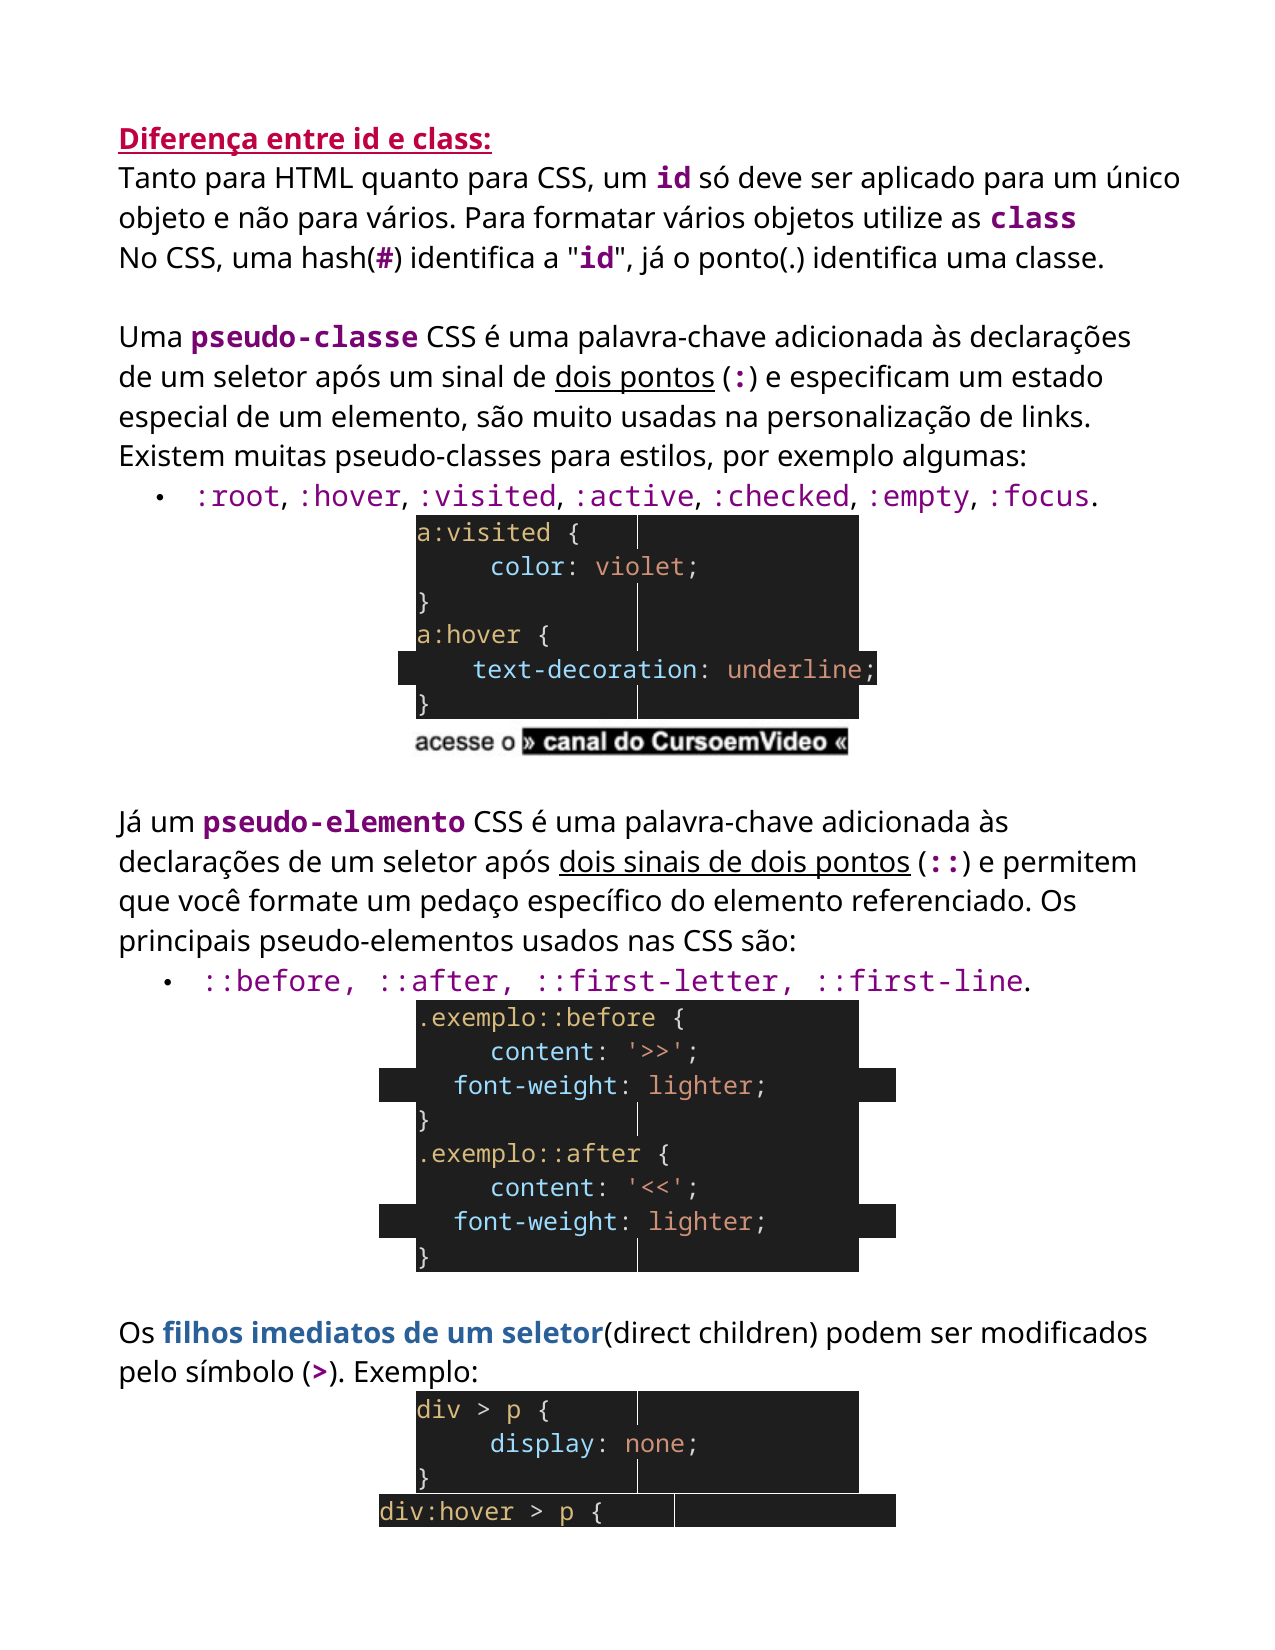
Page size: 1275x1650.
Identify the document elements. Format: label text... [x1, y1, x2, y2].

text a:hover { [118, 617, 1157, 651]
text content: '<<'; [118, 1170, 1157, 1204]
text } [118, 1102, 1157, 1136]
picture [411, 719, 864, 762]
text .exemplo::after { [118, 1136, 1157, 1170]
text display: none; [118, 1425, 1157, 1459]
text Uma pseudo-classe CSS é uma palavra-chave adicionada às declarações de um seletor após um sinal de dois pontos (:) e especificam um estado especial de um elemento, são muito usadas na personalização de links. Existem muitas pseudo-classes para estilos, por exemplo algumas: [118, 317, 1157, 475]
text .exemplo::before { [118, 1000, 1157, 1034]
text } [118, 685, 1157, 719]
text content: '>>'; [118, 1034, 1157, 1068]
text Os filhos imediatos de um seletor(direct children) podem ser modificados pelo símbolo (>). Exemplo: [118, 1312, 1157, 1391]
text Diferença entre id e class: Tanto para HTML quanto para CSS, um id só deve ser aplicado para um único objeto e não para vários. Para formatar vários objetos utilize as class [118, 118, 1198, 237]
list :root, :hover, :visited, :active, :checked, :empty, :focus. [156, 475, 1157, 515]
text color: violet; [118, 549, 1157, 583]
text font-weight: lighter; [118, 1204, 1157, 1238]
text div:hover > p { [118, 1493, 1157, 1527]
text } [118, 1238, 1157, 1272]
text } [118, 583, 1157, 617]
list ::before, ::after, ::first-letter, ::first-line. [163, 960, 1157, 1000]
text a:visited { [118, 515, 1157, 549]
text font-weight: lighter; [118, 1068, 1157, 1102]
text No CSS, uma hash(#) identifica a "id", já o ponto(.) identifica uma classe. [118, 237, 1157, 277]
text } [118, 1459, 1157, 1493]
text text-decoration: underline; [118, 651, 1157, 685]
text Já um pseudo-elemento CSS é uma palavra-chave adicionada às declarações de um seletor após dois sinais de dois pontos (::) e permitem que você formate um pedaço específico do elemento referenciado. Os principais pseudo-elementos usados nas CSS são: [118, 801, 1157, 960]
text div > p { [118, 1391, 1157, 1425]
